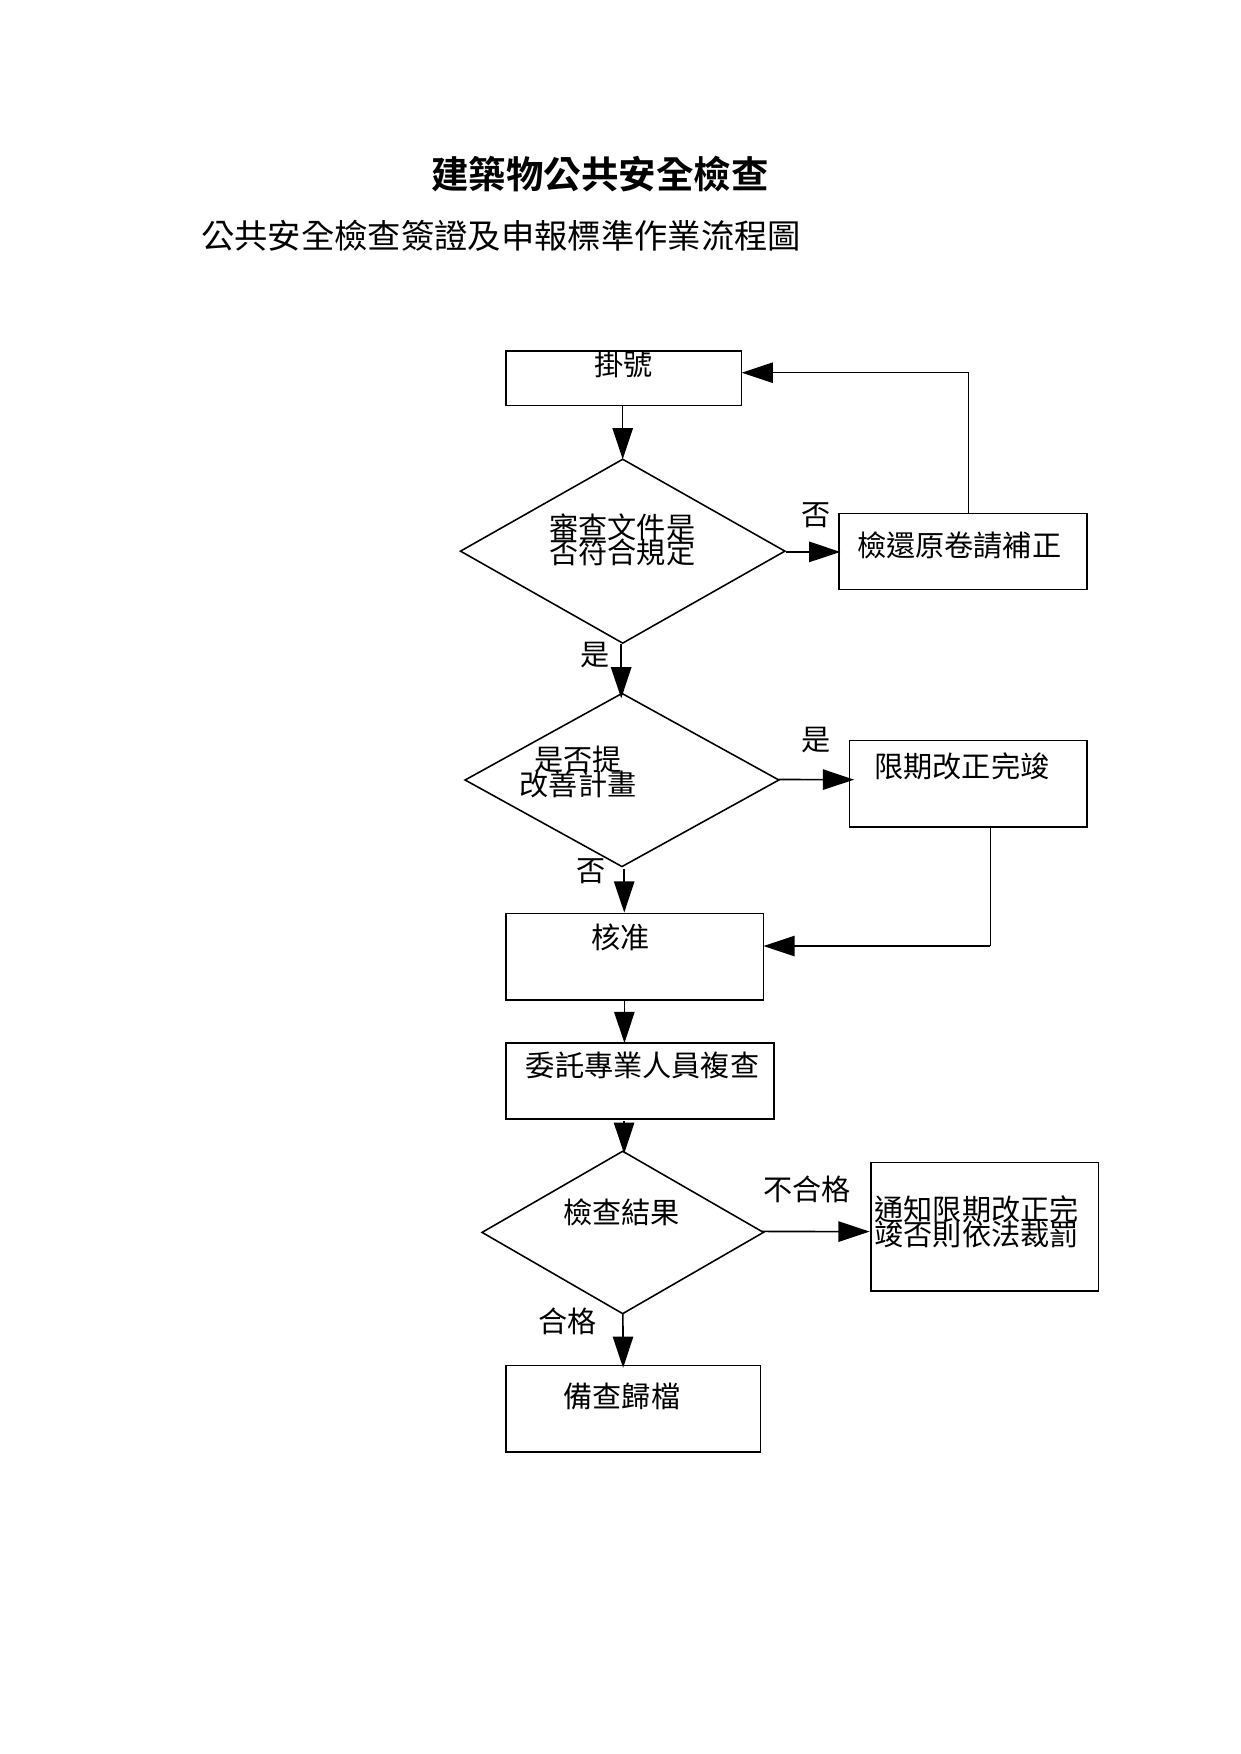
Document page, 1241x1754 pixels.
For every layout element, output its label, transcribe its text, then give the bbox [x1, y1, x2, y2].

text 建築物公共安全檢查 [187, 130, 1053, 192]
